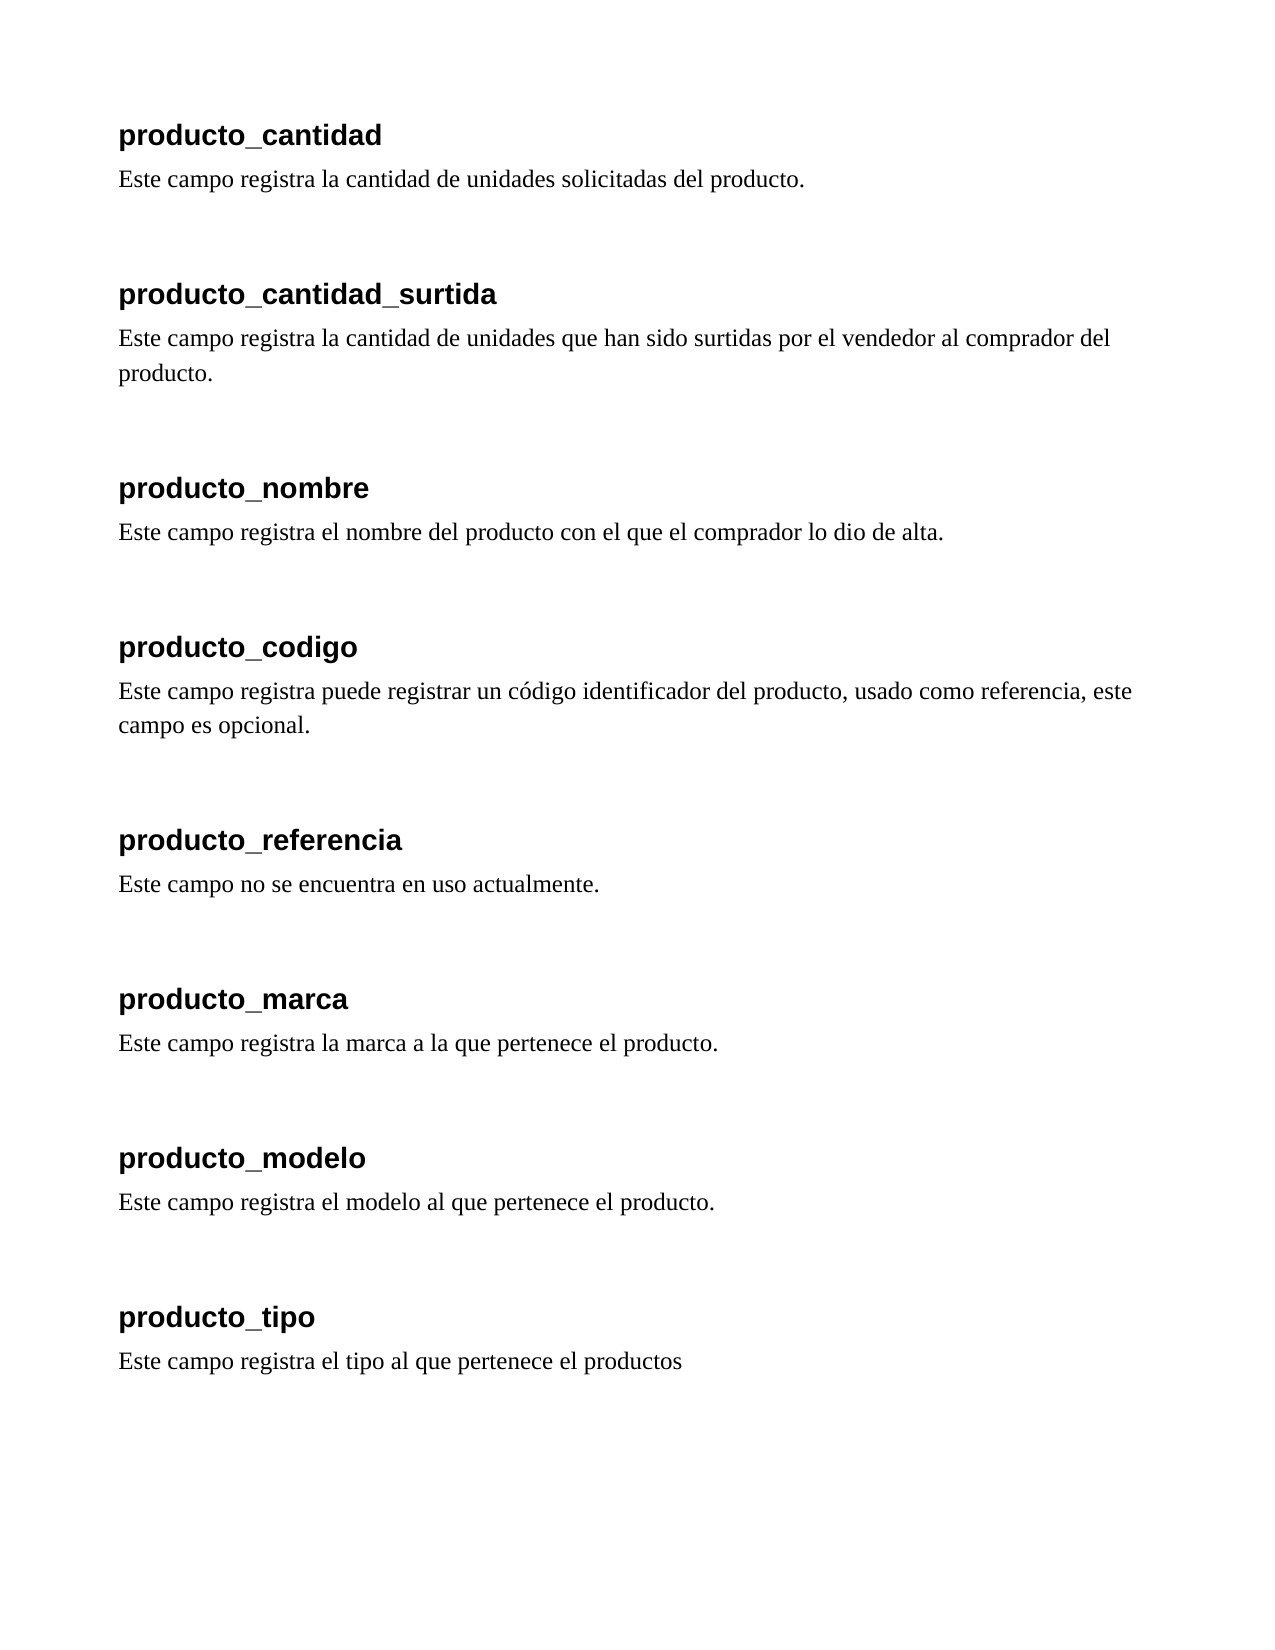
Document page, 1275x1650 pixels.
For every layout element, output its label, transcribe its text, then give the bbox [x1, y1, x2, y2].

subtitle producto_tipo [118, 1300, 1157, 1333]
text Este campo registra el nombre del producto con el que el comprador lo dio de alta. [118, 517, 1157, 546]
text Este campo registra la marca a la que pertenece el producto. [118, 1028, 1157, 1057]
subtitle producto_codigo [118, 629, 1157, 663]
subtitle producto_modelo [118, 1141, 1157, 1174]
text Este campo registra el tipo al que pertenece el productos [118, 1346, 1157, 1375]
text Este campo registra el modelo al que pertenece el producto. [118, 1187, 1157, 1216]
subtitle producto_cantidad [118, 118, 1157, 152]
text Este campo no se encuentra en uso actualmente. [118, 869, 1157, 898]
subtitle producto_cantidad_surtida [118, 277, 1157, 311]
subtitle producto_nombre [118, 471, 1157, 504]
text Este campo registra la cantidad de unidades que han sido surtidas por el vendedor al comprador del producto. [118, 323, 1157, 387]
text Este campo registra la cantidad de unidades solicitadas del producto. [118, 164, 1157, 193]
subtitle producto_referencia [118, 823, 1157, 857]
text Este campo registra puede registrar un código identificador del producto, usado como referencia, este campo es opcional. [118, 676, 1157, 739]
subtitle producto_marca [118, 982, 1157, 1016]
